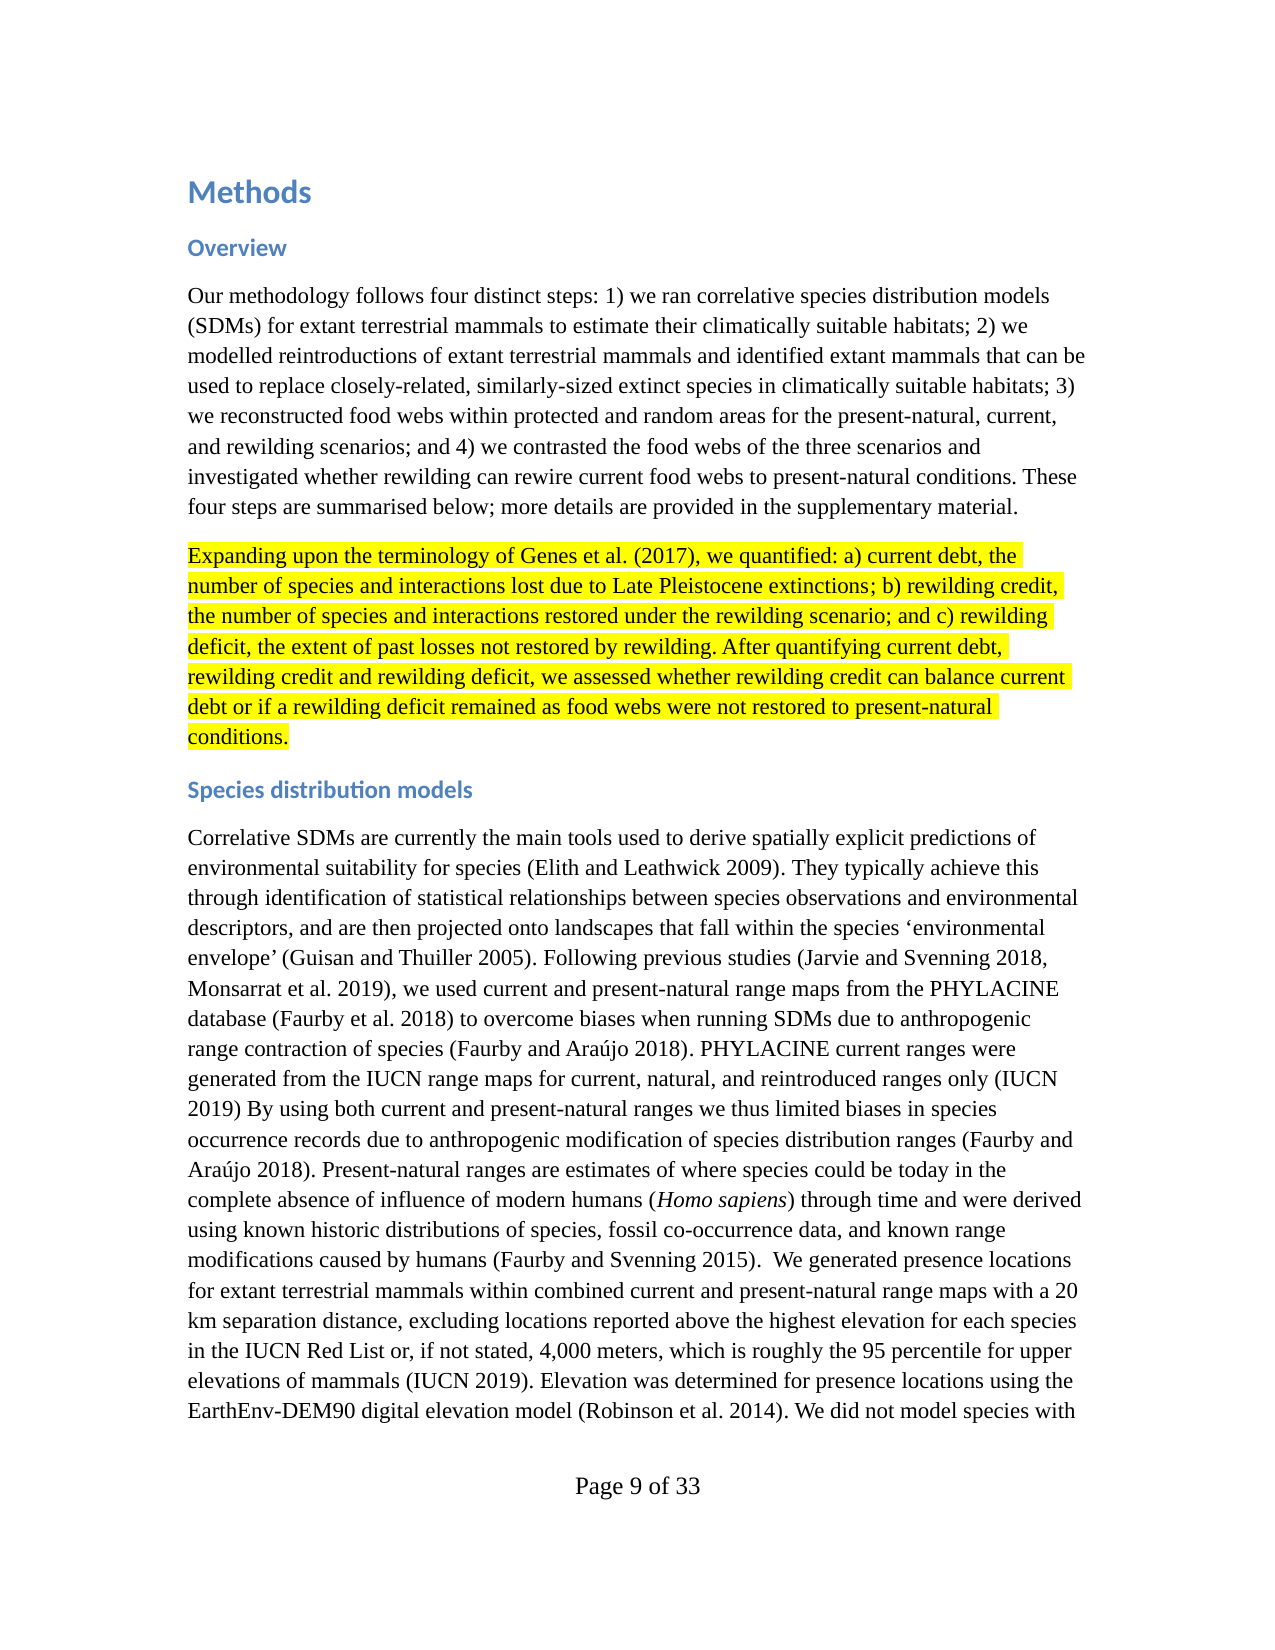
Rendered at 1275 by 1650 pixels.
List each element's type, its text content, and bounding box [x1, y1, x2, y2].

text Correlative SDMs are currently the main tools used to derive spatially explicit predictions of environmental suitability for species (Elith and Leathwick 2009)⁠. They typically achieve this through identification of statistical relationships between species observations and environmental descriptors, and are then projected onto landscapes that fall within the species ‘environmental envelope’ (Guisan and Thuiller 2005)⁠. Following previous studies (Jarvie and Svenning 2018, Monsarrat et al. 2019)⁠, we used current and present-natural range maps from the PHYLACINE database (Faurby et al. 2018)⁠ to overcome biases when running SDMs due to anthropogenic range contraction of species (Faurby and Araújo 2018)⁠. PHYLACINE current ranges were generated from the IUCN range maps for current, natural, and reintroduced ranges only (IUCN 2019) By using both current and present-natural ranges we thus limited biases in species occurrence records due to anthropogenic modification of species distribution ranges (Faurby and Araújo 2018)⁠. Present-natural ranges are estimates of where species could be today in the complete absence of influence of modern humans (Homo sapiens) through time and were derived using known historic distributions of species, fossil co-occurrence data, and known range modifications caused by humans (Faurby and Svenning 2015)⁠. We generated presence locations for extant terrestrial mammals within combined current and present-natural range maps with a 20 km separation distance, excluding locations reported above the highest elevation for each species in the IUCN Red List or, if not stated, 4,000 meters, which is roughly the 95 percentile for upper elevations of mammals (IUCN 2019). Elevation was determined for presence locations using the EarthEnv-DEM90 digital elevation model (Robinson et al. 2014)⁠. We did not model species with [187, 824, 1087, 1424]
subtitle Methods [187, 171, 1087, 212]
subtitle Overview [187, 232, 1087, 263]
subtitle Species distribution models [187, 774, 1087, 805]
text Expanding upon the terminology of Genes et al. (2017)⁠, we quantified: a) current debt, the number of species and interactions lost due to Late Pleistocene extinctions; b) rewilding credit, the number of species and interactions restored under the rewilding scenario; and c) rewilding deficit, the extent of past losses not restored by rewilding. After quantifying current debt, rewilding credit and rewilding deficit, we assessed whether rewilding credit can balance current debt or if a rewilding deficit remained as food webs were not restored to present-natural conditions. [187, 542, 1087, 750]
text Our methodology follows four distinct steps: 1) we ran correlative species distribution models (SDMs) for extant terrestrial mammals to estimate their climatically suitable habitats; 2) we modelled reintroductions of extant terrestrial mammals and identified extant mammals that can be used to replace closely-related, similarly-sized extinct species in climatically suitable habitats; 3) we reconstructed food webs within protected and random areas for the present-natural, current, and rewilding scenarios; and 4) we contrasted the food webs of the three scenarios and investigated whether rewilding can rewire current food webs to present-natural conditions. These four steps are summarised below; more details are provided in the supplementary material. [187, 282, 1087, 519]
